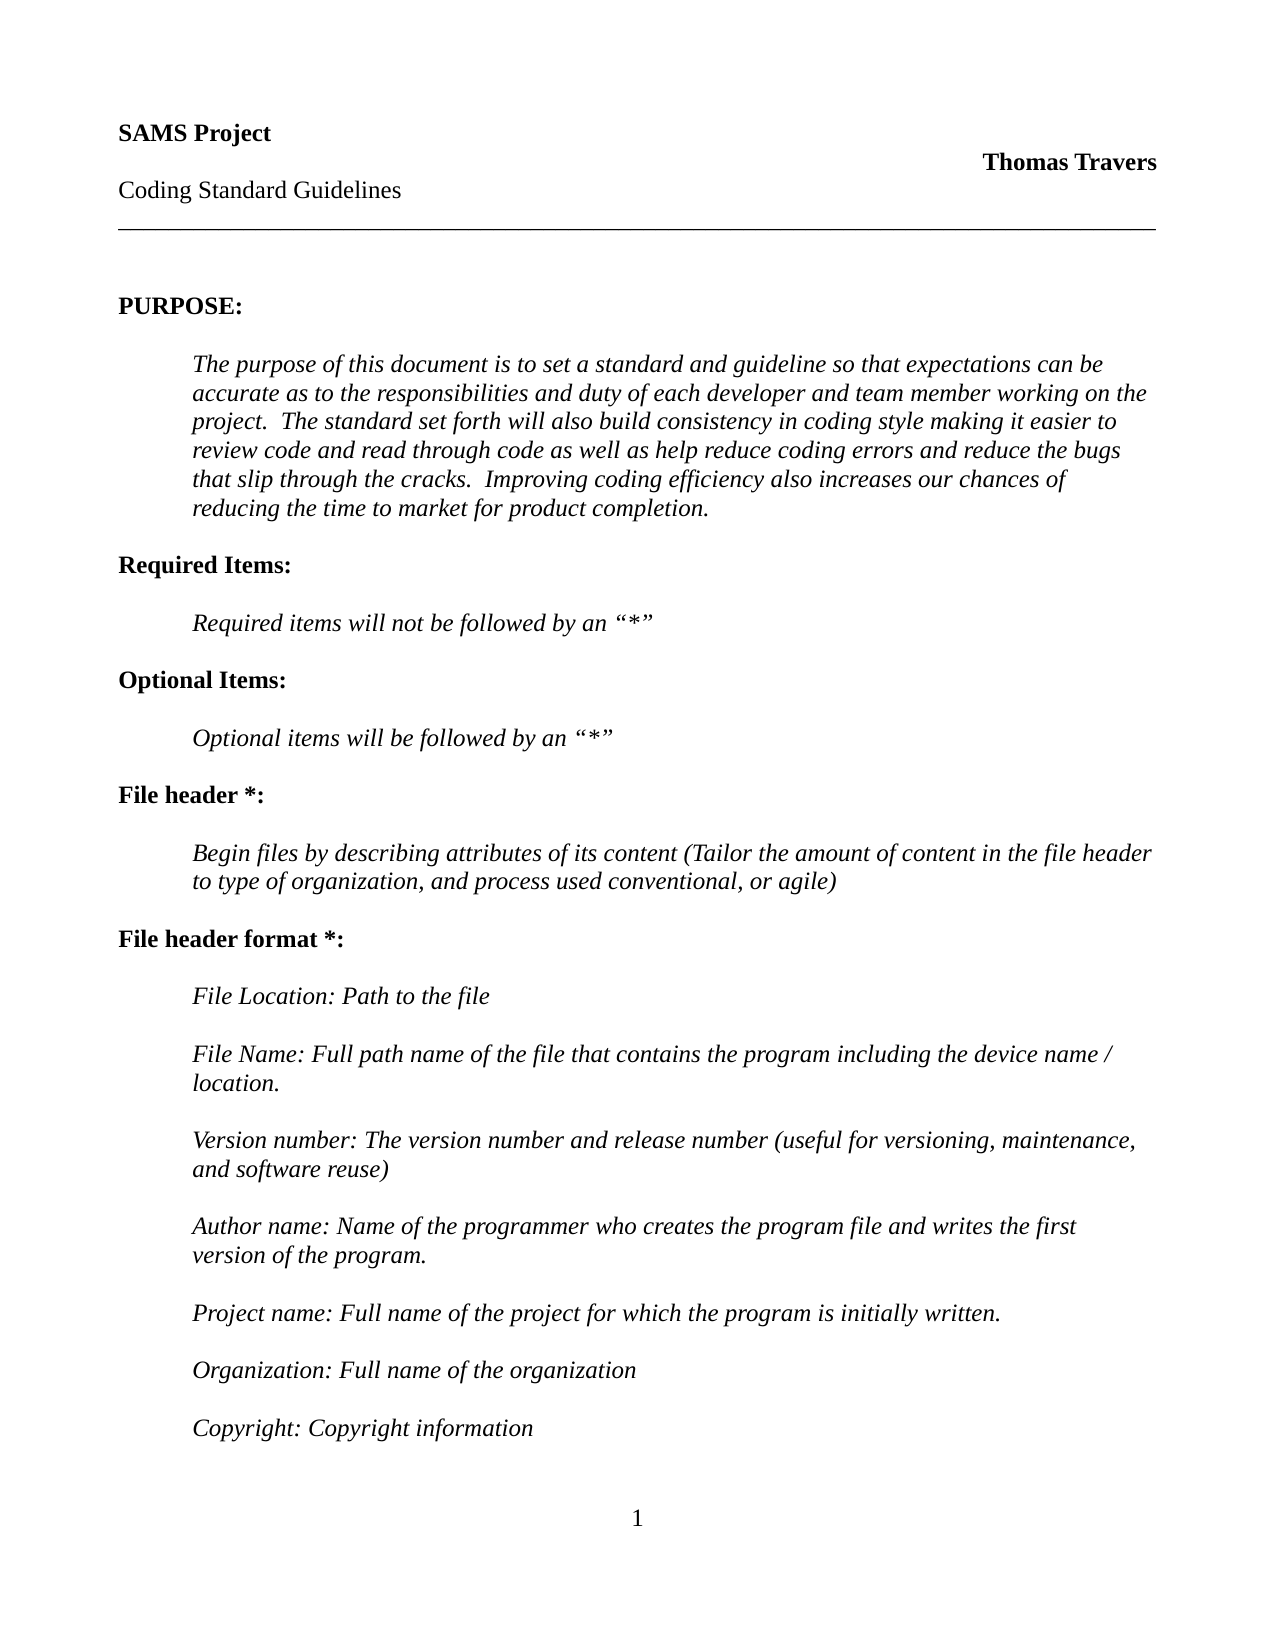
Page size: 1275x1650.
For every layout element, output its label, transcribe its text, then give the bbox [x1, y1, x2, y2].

text Begin files by describing attributes of its content (Tailor the amount of content in the file header to type of organization, and process used conventional, or agile) [192, 838, 1157, 895]
text File header format *: [118, 924, 1157, 953]
text Required Items: [118, 550, 1157, 579]
text File Name: Full path name of the file that contains the program including the device name / location. [192, 1039, 1157, 1096]
text File Location: Path to the file [192, 981, 1157, 1010]
text PURPOSE: [118, 291, 1157, 320]
text Author name: Name of the programmer who creates the program file and writes the first version of the program. [192, 1211, 1157, 1269]
text Optional items will be followed by an “*” [192, 723, 1157, 751]
text Organization: Full name of the organization [192, 1355, 1157, 1384]
text Project name: Full name of the project for which the program is initially written. [192, 1298, 1157, 1326]
text Copyright: Copyright information [192, 1413, 1157, 1441]
text Version number: The version number and release number (useful for versioning, maintenance, and software reuse) [192, 1125, 1157, 1183]
text File header *: [118, 780, 1157, 809]
text The purpose of this document is to set a standard and guideline so that expectations can be accurate as to the responsibilities and duty of each developer and team member working on the project. The standard set forth will also build consistency in coding style making it easier to review code and read through code as well as help reduce coding errors and reduce the bugs that slip through the cracks. Improving coding efficiency also increases our chances of reducing the time to market for product completion. [192, 349, 1157, 521]
text Required items will not be followed by an “*” [192, 608, 1157, 636]
text Optional Items: [118, 665, 1157, 694]
